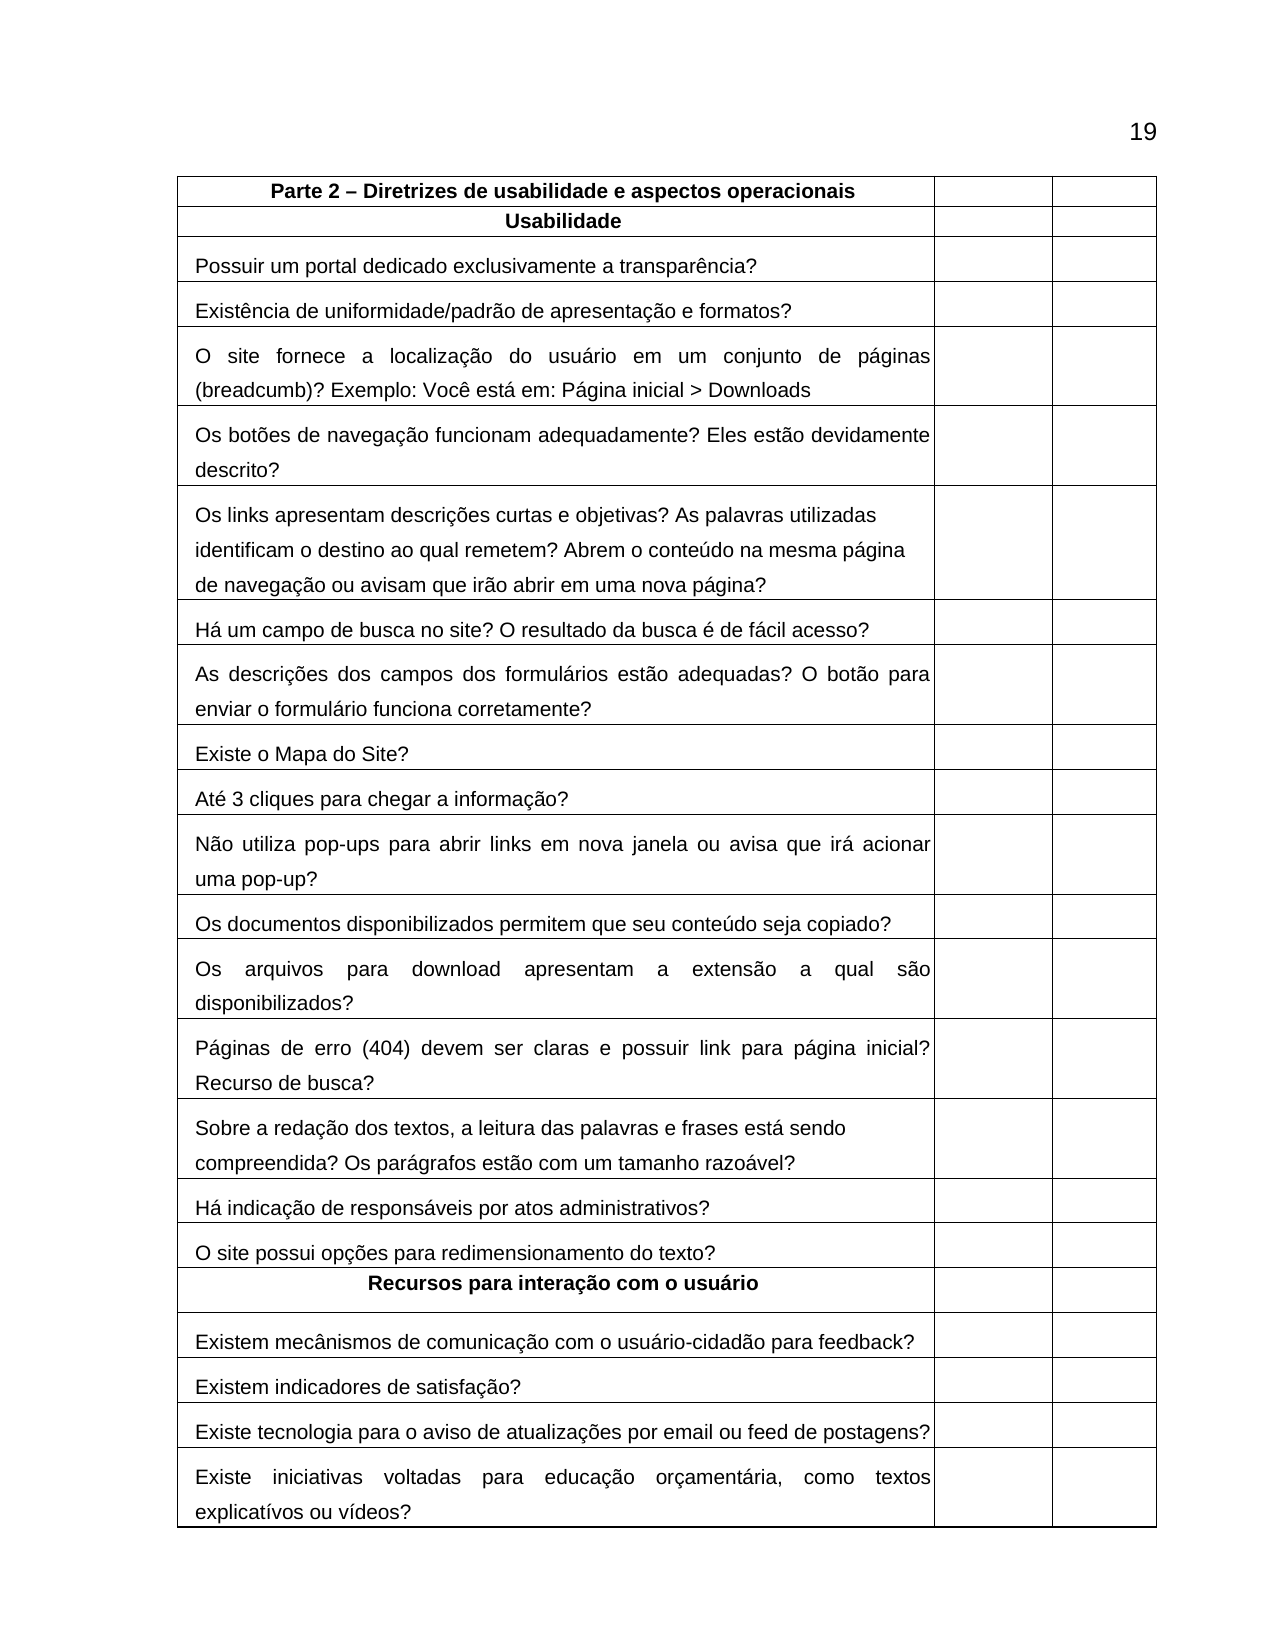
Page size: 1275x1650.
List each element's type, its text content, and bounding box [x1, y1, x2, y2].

table_cell Páginas de erro (404) devem ser claras e possuir link para página inicial? Recurso de busca? [178, 1019, 934, 1098]
table_cell [1053, 486, 1156, 599]
table_cell [1053, 895, 1156, 938]
table_cell Usabilidade [178, 207, 934, 236]
table_cell [935, 1223, 1052, 1267]
table_cell Existe iniciativas voltadas para educação orçamentária, como textos explicatívos ou vídeos? [178, 1448, 934, 1526]
table_cell [1053, 645, 1156, 724]
table_cell [935, 939, 1052, 1018]
table_cell [935, 725, 1052, 769]
table_cell Existe o Mapa do Site? [178, 725, 934, 769]
table_cell [935, 1099, 1052, 1177]
table_cell [935, 1448, 1052, 1526]
table_cell O site fornece a localização do usuário em um conjunto de páginas (breadcumb)? Exemplo: Você está em: Página inicial > Downloads [178, 327, 934, 405]
table_cell [935, 600, 1052, 644]
table_cell [935, 207, 1052, 236]
table_cell Não utiliza pop-ups para abrir links em nova janela ou avisa que irá acionar uma pop-up? [178, 815, 934, 893]
table_cell Possuir um portal dedicado exclusivamente a transparência? [178, 237, 934, 281]
table_cell [935, 327, 1052, 405]
table_cell [935, 406, 1052, 485]
table_cell Há indicação de responsáveis por atos administrativos? [178, 1179, 934, 1222]
table_cell [935, 1313, 1052, 1357]
table_header [1053, 177, 1156, 206]
table_cell [935, 770, 1052, 814]
table_cell Existência de uniformidade/padrão de apresentação e formatos? [178, 282, 934, 326]
table_cell Os botões de navegação funcionam adequadamente? Eles estão devidamente descrito? [178, 406, 934, 485]
table_cell O site possui opções para redimensionamento do texto? [178, 1223, 934, 1267]
table_cell [935, 237, 1052, 281]
table_cell [1053, 815, 1156, 893]
table_cell Existe tecnologia para o aviso de atualizações por email ou feed de postagens? [178, 1403, 934, 1447]
table_cell Os links apresentam descrições curtas e objetivas? As palavras utilizadas identificam o destino ao qual remetem? Abrem o conteúdo na mesma página de navegação ou avisam que irão abrir em uma nova página? [178, 486, 934, 599]
table_cell Até 3 cliques para chegar a informação? [178, 770, 934, 814]
table_cell Recursos para interação com o usuário [178, 1268, 934, 1312]
table_cell [1053, 282, 1156, 326]
table_cell [935, 1403, 1052, 1447]
table_cell Os documentos disponibilizados permitem que seu conteúdo seja copiado? [178, 895, 934, 938]
table_cell [935, 1358, 1052, 1402]
table_cell Os arquivos para download apresentam a extensão a qual são disponibilizados? [178, 939, 934, 1018]
table_cell Existem indicadores de satisfação? [178, 1358, 934, 1402]
table_cell [1053, 770, 1156, 814]
table_cell [935, 1019, 1052, 1098]
table_header [935, 177, 1052, 206]
table_cell [1053, 327, 1156, 405]
table_cell [1053, 1099, 1156, 1177]
table_cell Sobre a redação dos textos, a leitura das palavras e frases está sendo compreendida? Os parágrafos estão com um tamanho razoável? [178, 1099, 934, 1177]
table_cell [935, 282, 1052, 326]
table_cell [1053, 600, 1156, 644]
table_cell [1053, 725, 1156, 769]
table_cell [935, 1268, 1052, 1312]
table_cell [1053, 207, 1156, 236]
table_cell [1053, 1019, 1156, 1098]
table_cell [935, 645, 1052, 724]
table_cell [1053, 237, 1156, 281]
table_cell [1053, 406, 1156, 485]
table_cell [1053, 1313, 1156, 1357]
table_cell As descrições dos campos dos formulários estão adequadas? O botão para enviar o formulário funciona corretamente? [178, 645, 934, 724]
table_cell [935, 895, 1052, 938]
table_cell Há um campo de busca no site? O resultado da busca é de fácil acesso? [178, 600, 934, 644]
table_cell Existem mecânismos de comunicação com o usuário-cidadão para feedback? [178, 1313, 934, 1357]
table_cell [1053, 1403, 1156, 1447]
table_cell [935, 815, 1052, 893]
table_cell [1053, 1268, 1156, 1312]
table_cell [1053, 939, 1156, 1018]
table_cell [1053, 1179, 1156, 1222]
table_cell [935, 1179, 1052, 1222]
table_header Parte 2 – Diretrizes de usabilidade e aspectos operacionais [178, 177, 934, 206]
table_cell [935, 486, 1052, 599]
table_cell [1053, 1223, 1156, 1267]
table_cell [1053, 1448, 1156, 1526]
table_cell [1053, 1358, 1156, 1402]
